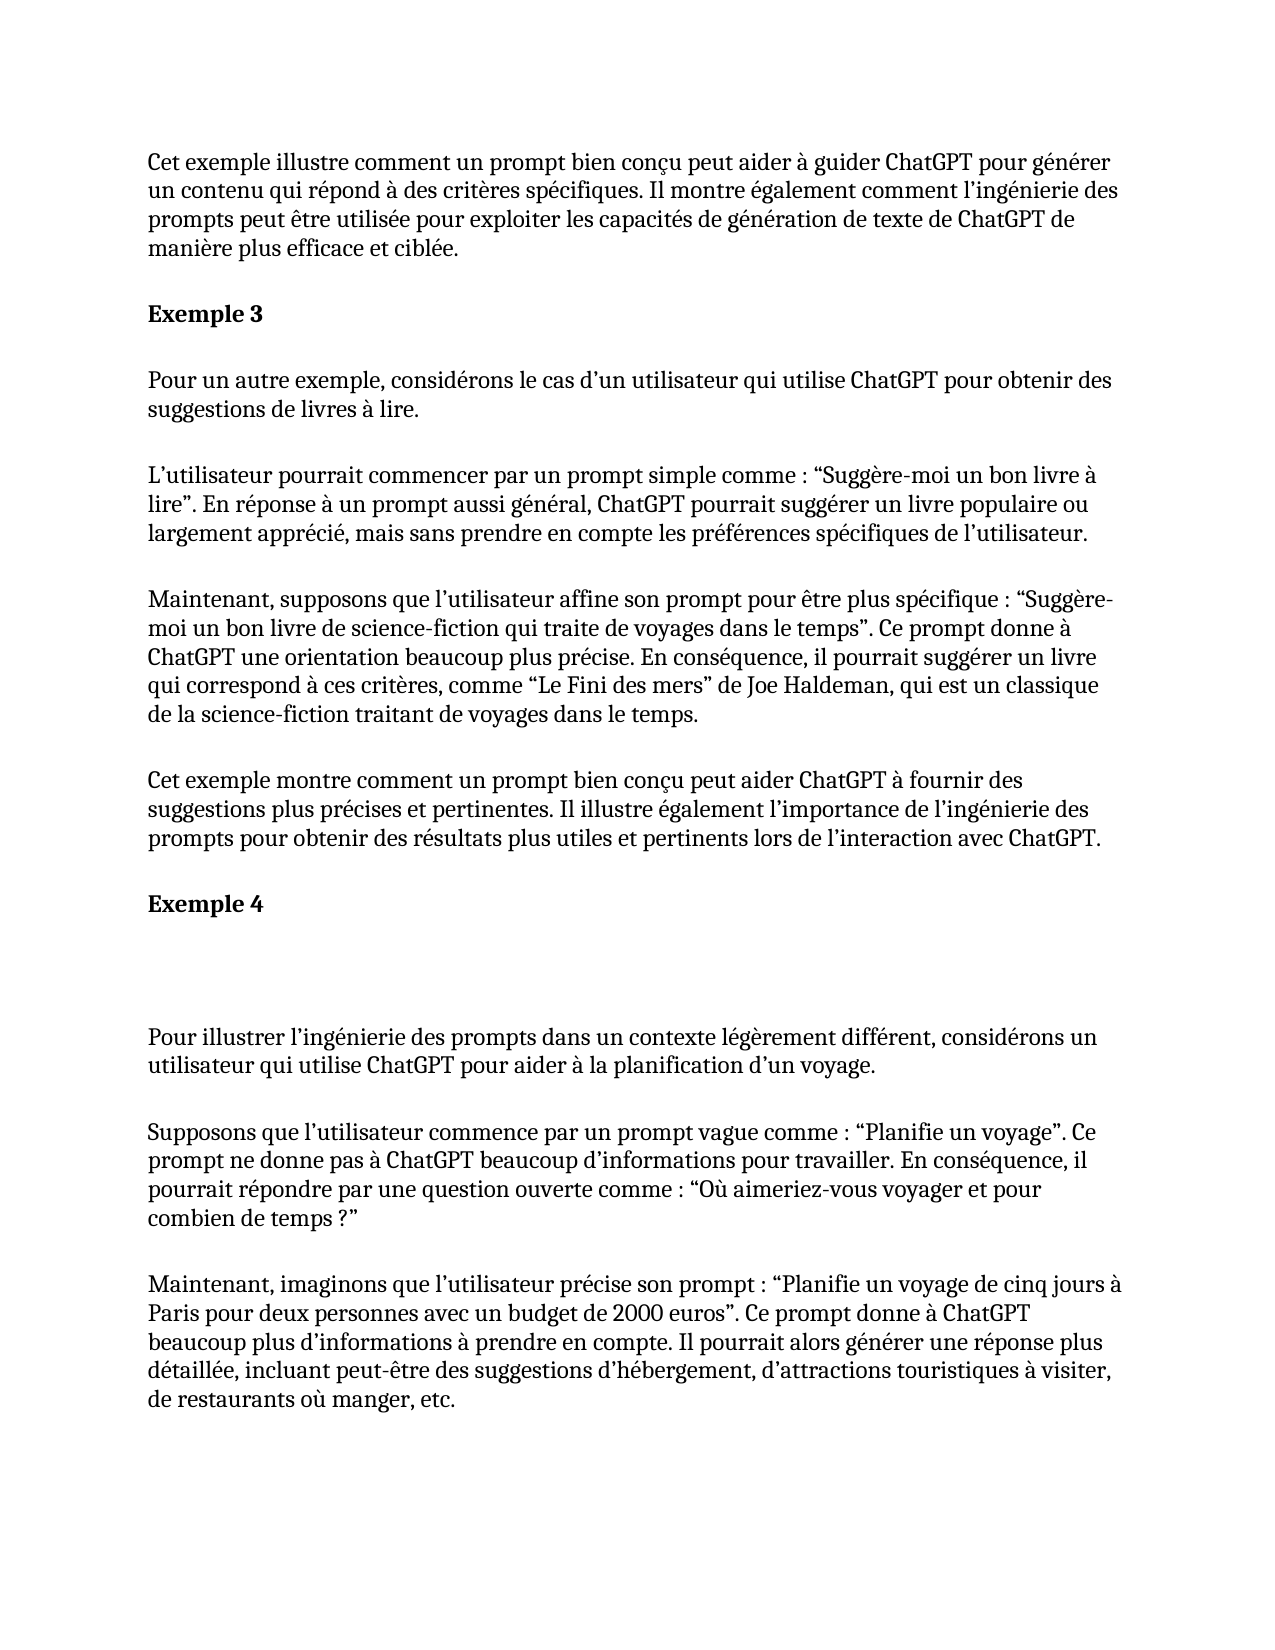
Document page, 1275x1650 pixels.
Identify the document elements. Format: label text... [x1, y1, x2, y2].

text Cet exemple illustre comment un prompt bien conçu peut aider à guider ChatGPT pour générer un contenu qui répond à des critères spécifiques. Il montre également comment l’ingénierie des prompts peut être utilisée pour exploiter les capacités de génération de texte de ChatGPT de manière plus efficace et ciblée. [148, 148, 1127, 263]
text Maintenant, supposons que l’utilisateur affine son prompt pour être plus spécifique : “Suggère-moi un bon livre de science-fiction qui traite de voyages dans le temps”. Ce prompt donne à ChatGPT une orientation beaucoup plus précise. En conséquence, il pourrait suggérer un livre qui correspond à ces critères, comme “Le Fini des mers” de Joe Haldeman, qui est un classique de la science-fiction traitant de voyages dans le temps. [148, 585, 1127, 729]
text Pour un autre exemple, considérons le cas d’un utilisateur qui utilise ChatGPT pour obtenir des suggestions de livres à lire. [148, 366, 1127, 424]
text Exemple 4 [148, 890, 1127, 919]
text Pour illustrer l’ingénierie des prompts dans un contexte légèrement différent, considérons un utilisateur qui utilise ChatGPT pour aider à la planification d’un voyage. [148, 1023, 1127, 1080]
text Maintenant, imaginons que l’utilisateur précise son prompt : “Planifie un voyage de cinq jours à Paris pour deux personnes avec un budget de 2000 euros”. Ce prompt donne à ChatGPT beaucoup plus d’informations à prendre en compte. Il pourrait alors générer une réponse plus détaillée, incluant peut-être des suggestions d’hébergement, d’attractions touristiques à visiter, de restaurants où manger, etc. [148, 1270, 1127, 1414]
text Cet exemple montre comment un prompt bien conçu peut aider ChatGPT à fournir des suggestions plus précises et pertinentes. Il illustre également l’importance de l’ingénierie des prompts pour obtenir des résultats plus utiles et pertinents lors de l’interaction avec ChatGPT. [148, 766, 1127, 853]
text Exemple 3 [148, 300, 1127, 329]
text L’utilisateur pourrait commencer par un prompt simple comme : “Suggère-moi un bon livre à lire”. En réponse à un prompt aussi général, ChatGPT pourrait suggérer un livre populaire ou largement apprécié, mais sans prendre en compte les préférences spécifiques de l’utilisateur. [148, 461, 1127, 548]
text Supposons que l’utilisateur commence par un prompt vague comme : “Planifie un voyage”. Ce prompt ne donne pas à ChatGPT beaucoup d’informations pour travailler. En conséquence, il pourrait répondre par une question ouverte comme : “Où aimeriez-vous voyager et pour combien de temps ?” [148, 1118, 1127, 1233]
